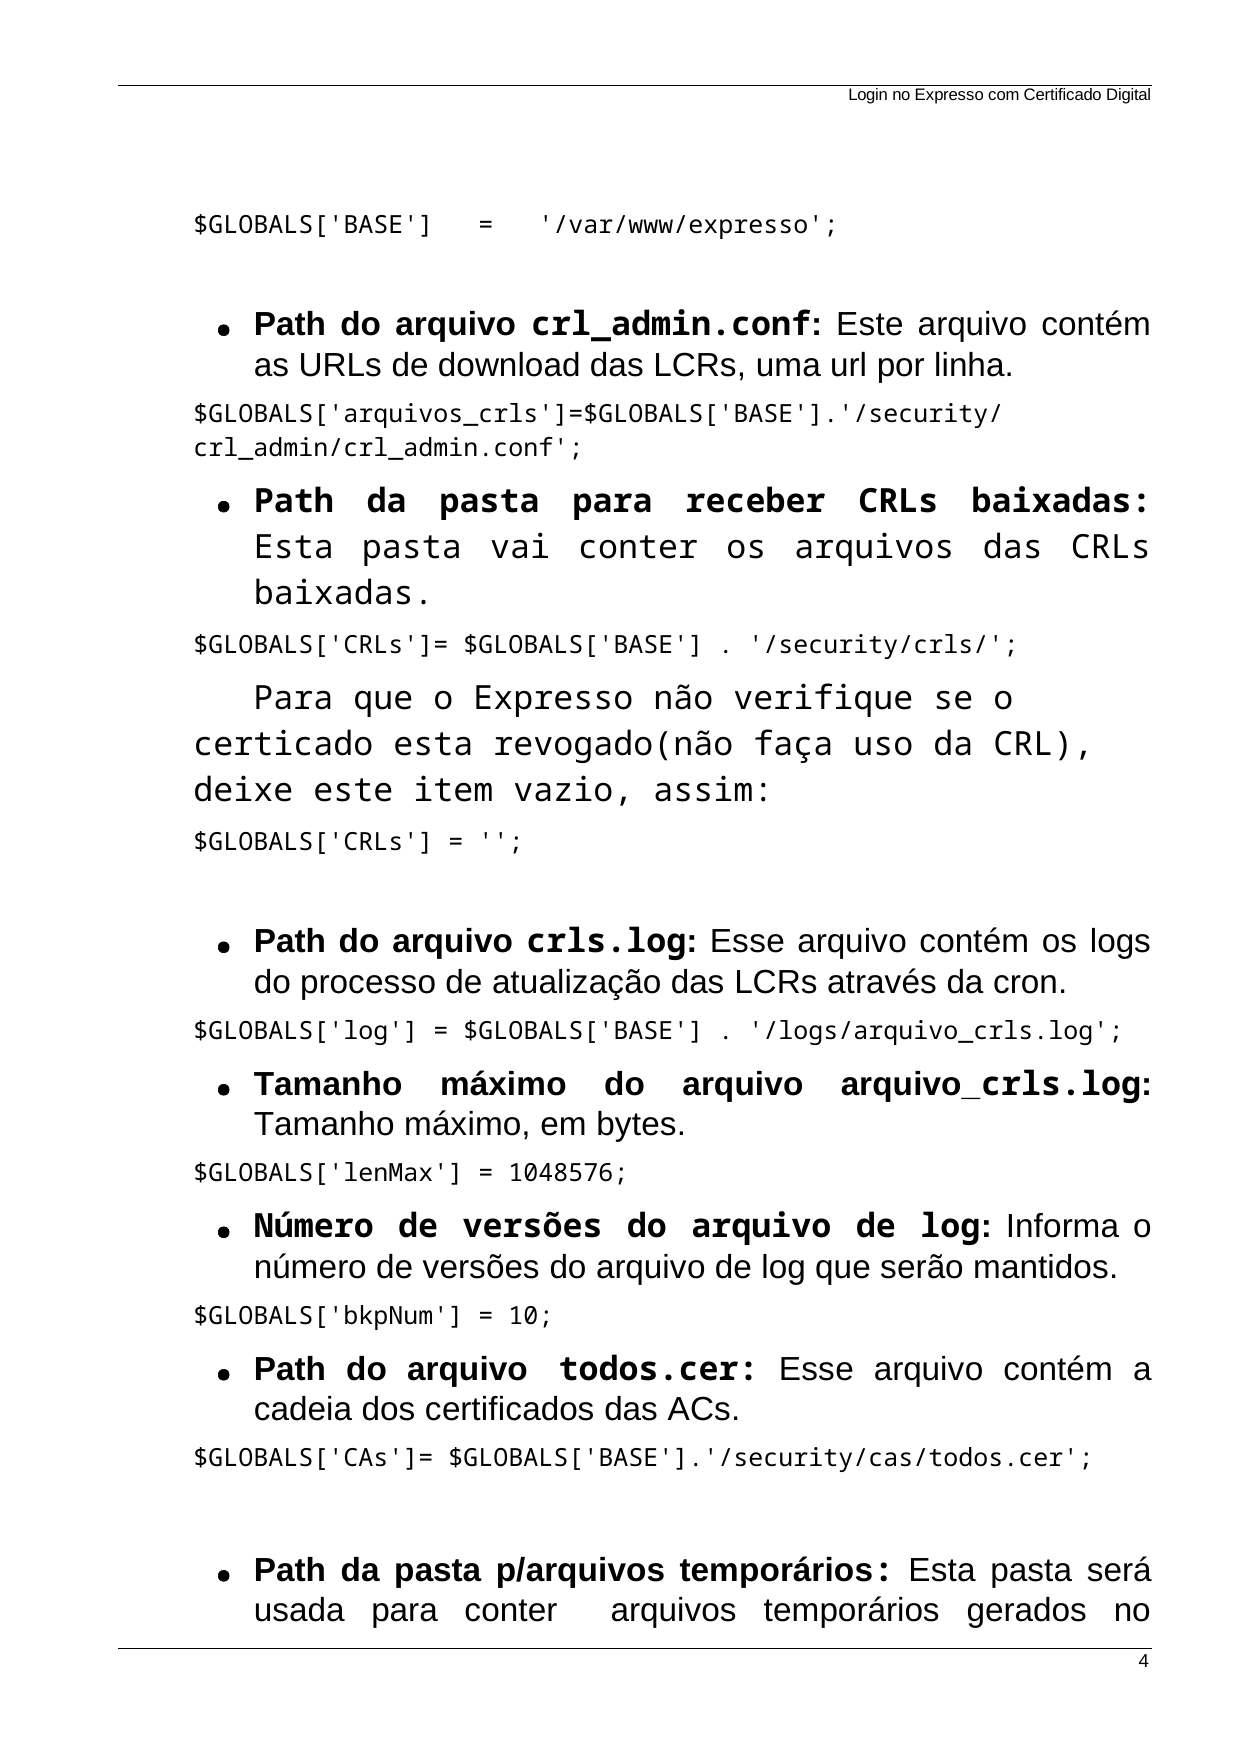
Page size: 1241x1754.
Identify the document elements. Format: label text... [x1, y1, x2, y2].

list Tamanho máximo do arquivo arquivo_crls.log: Tamanho máximo, em bytes. [216, 1059, 1152, 1143]
list Número de versões do arquivo de log: Informa o número de versões do arquivo de log que serão mantidos. [216, 1202, 1152, 1285]
list $GLOBALS['log'] = $GLOBALS['BASE'] . '/logs/arquivo_crls.log'; [156, 1013, 1152, 1047]
list Path da pasta para receber CRLs baixadas: Esta pasta vai conter os arquivos das CRLs baixadas. [216, 476, 1152, 614]
list Path da pasta p/arquivos temporários: Esta pasta será usada para conter arquivos temporários gerados no [216, 1545, 1152, 1629]
list Path do arquivo todos.cer: Esse arquivo contém a cadeia dos certificados das ACs. [216, 1344, 1152, 1428]
list $GLOBALS['BASE'] = '/var/www/expresso'; [156, 207, 1152, 241]
list Para que o Expresso não verifique se o certicado esta revogado(não faça uso da CRL), deixe este item vazio, assim: [156, 673, 1152, 811]
list $GLOBALS['CAs']= $GLOBALS['BASE'].'/security/cas/todos.cer'; [156, 1440, 1152, 1474]
list $GLOBALS['lenMax'] = 1048576; [156, 1155, 1152, 1189]
list $GLOBALS['bkpNum'] = 10; [156, 1298, 1152, 1332]
list Path do arquivo crl_admin.conf: Este arquivo contém as URLs de download das LCRs, uma url por linha. [216, 299, 1152, 383]
list Path do arquivo crls.log: Esse arquivo contém os logs do processo de atualização das LCRs através da cron. [216, 917, 1152, 1000]
list $GLOBALS['arquivos_crls']=$GLOBALS['BASE'].'/security/crl_admin/crl_admin.conf'; [156, 396, 1152, 463]
list $GLOBALS['CRLs']= $GLOBALS['BASE'] . '/security/crls/'; [156, 627, 1152, 661]
list $GLOBALS['CRLs'] = ''; [156, 824, 1152, 858]
